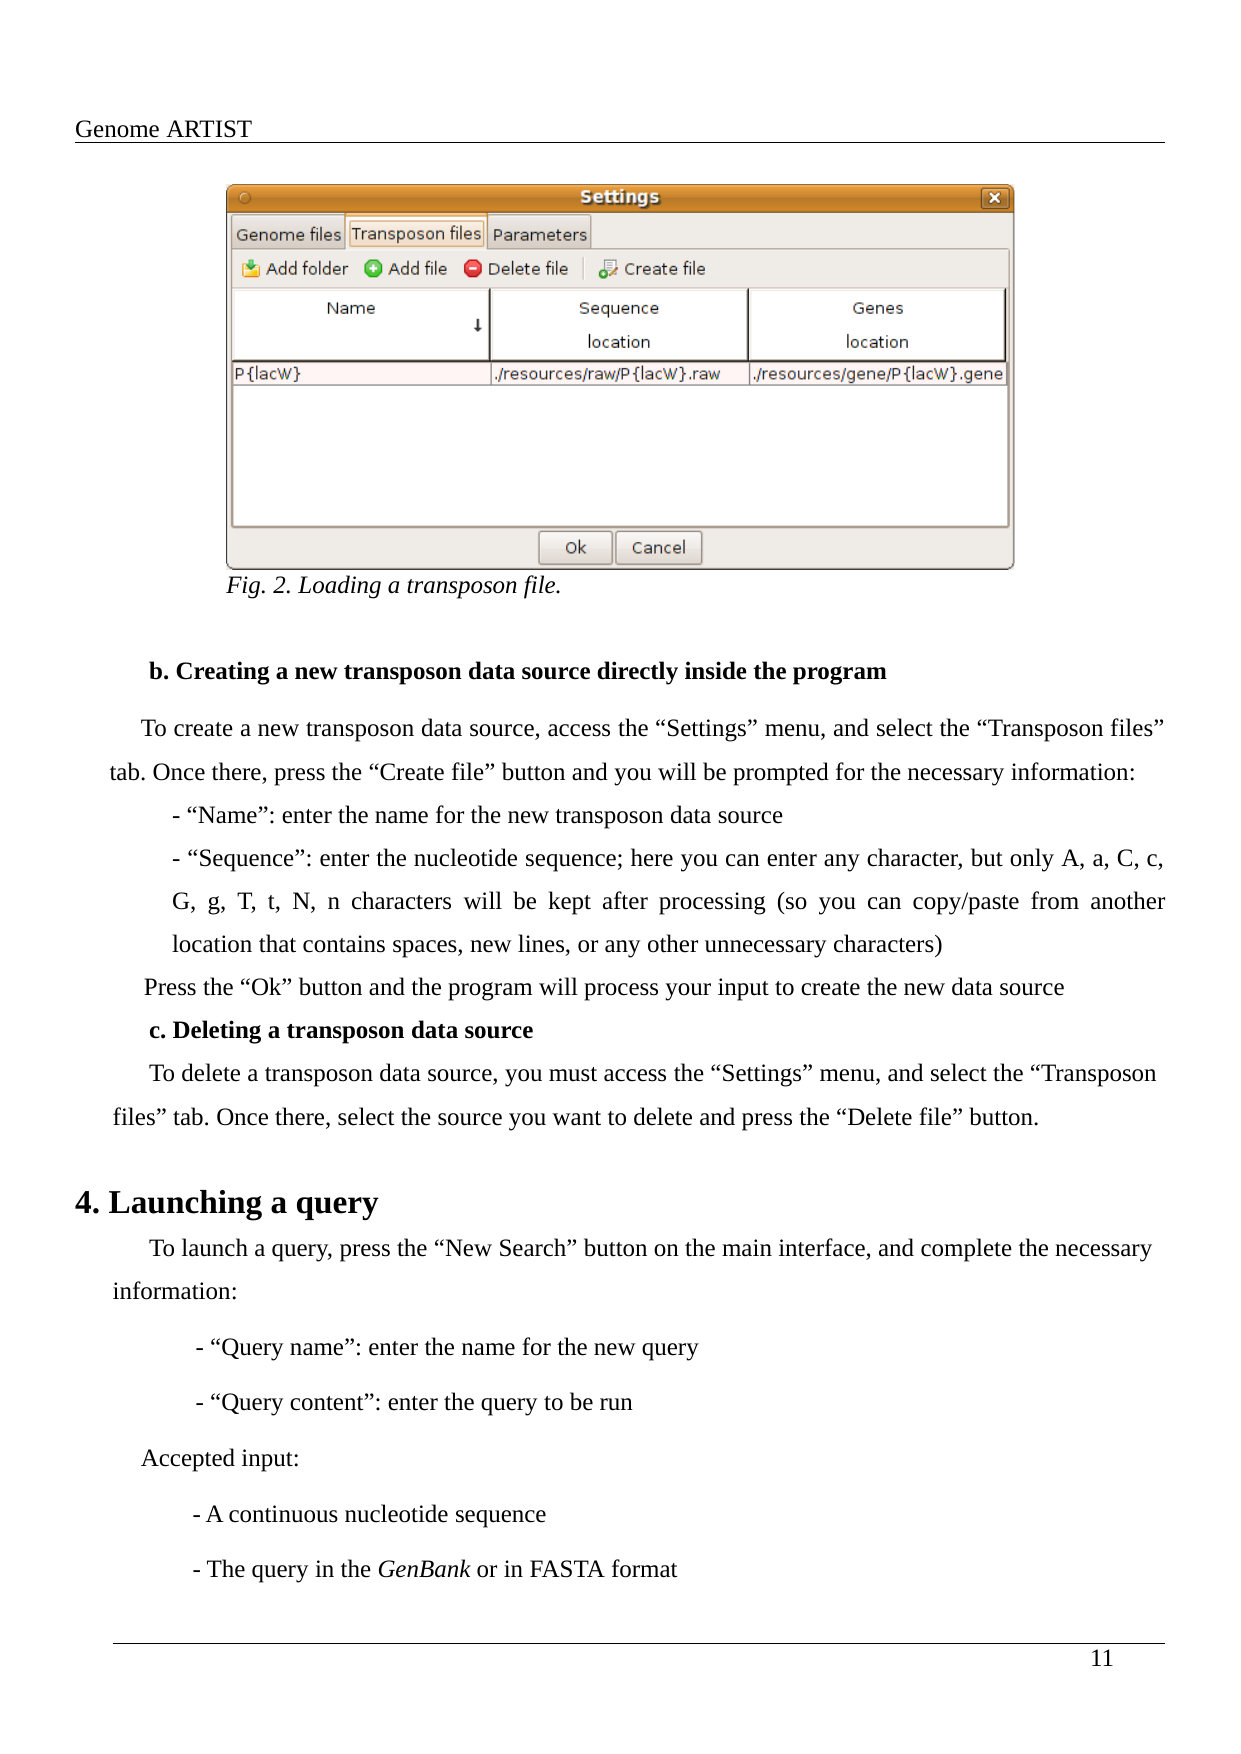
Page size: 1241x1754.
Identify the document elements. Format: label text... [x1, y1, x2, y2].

text - The query in the GenBank or in FASTA format [192, 1554, 1165, 1583]
text - “Name”: enter the name for the new transposon data source [172, 800, 1165, 828]
text Fig. 2. Loading a transposon file. [226, 570, 1014, 598]
text - “Sequence”: enter the nucleotide sequence; here you can enter any character, but only A, a, C, c, G, g, T, t, N, n characters will be kept after processing (so you can copy/paste from another location that contains spaces, new lines, or any other unnecessary characters) [172, 843, 1165, 958]
text - A continuous nucleotide sequence [192, 1499, 1165, 1527]
text c. Deleting a transposon data source [75, 1015, 1165, 1044]
picture [226, 184, 1015, 570]
text - “Query name”: enter the name for the new query [195, 1332, 1165, 1361]
text To create a new transposon data source, access the “Settings” menu, and select the “Transposon files” tab. Once there, press the “Create file” button and you will be prompted for the necessary information: [109, 713, 1165, 785]
text - “Query content”: enter the query to be run [195, 1387, 1165, 1416]
text To delete a transposon data source, you must access the “Settings” menu, and select the “Transposon files” tab. Once there, select the source you want to delete and press the “Delete file” button. [112, 1058, 1165, 1130]
subtitle 4. Launching a query [75, 1182, 1165, 1221]
text Accepted input: [109, 1443, 1165, 1472]
text Press the “Ok” button and the program will process your input to create the new data source [111, 972, 1165, 1001]
text To launch a query, press the “New Search” button on the main interface, and complete the necessary information: [112, 1233, 1165, 1305]
text b. Creating a new transposon data source directly inside the program [75, 656, 1165, 685]
